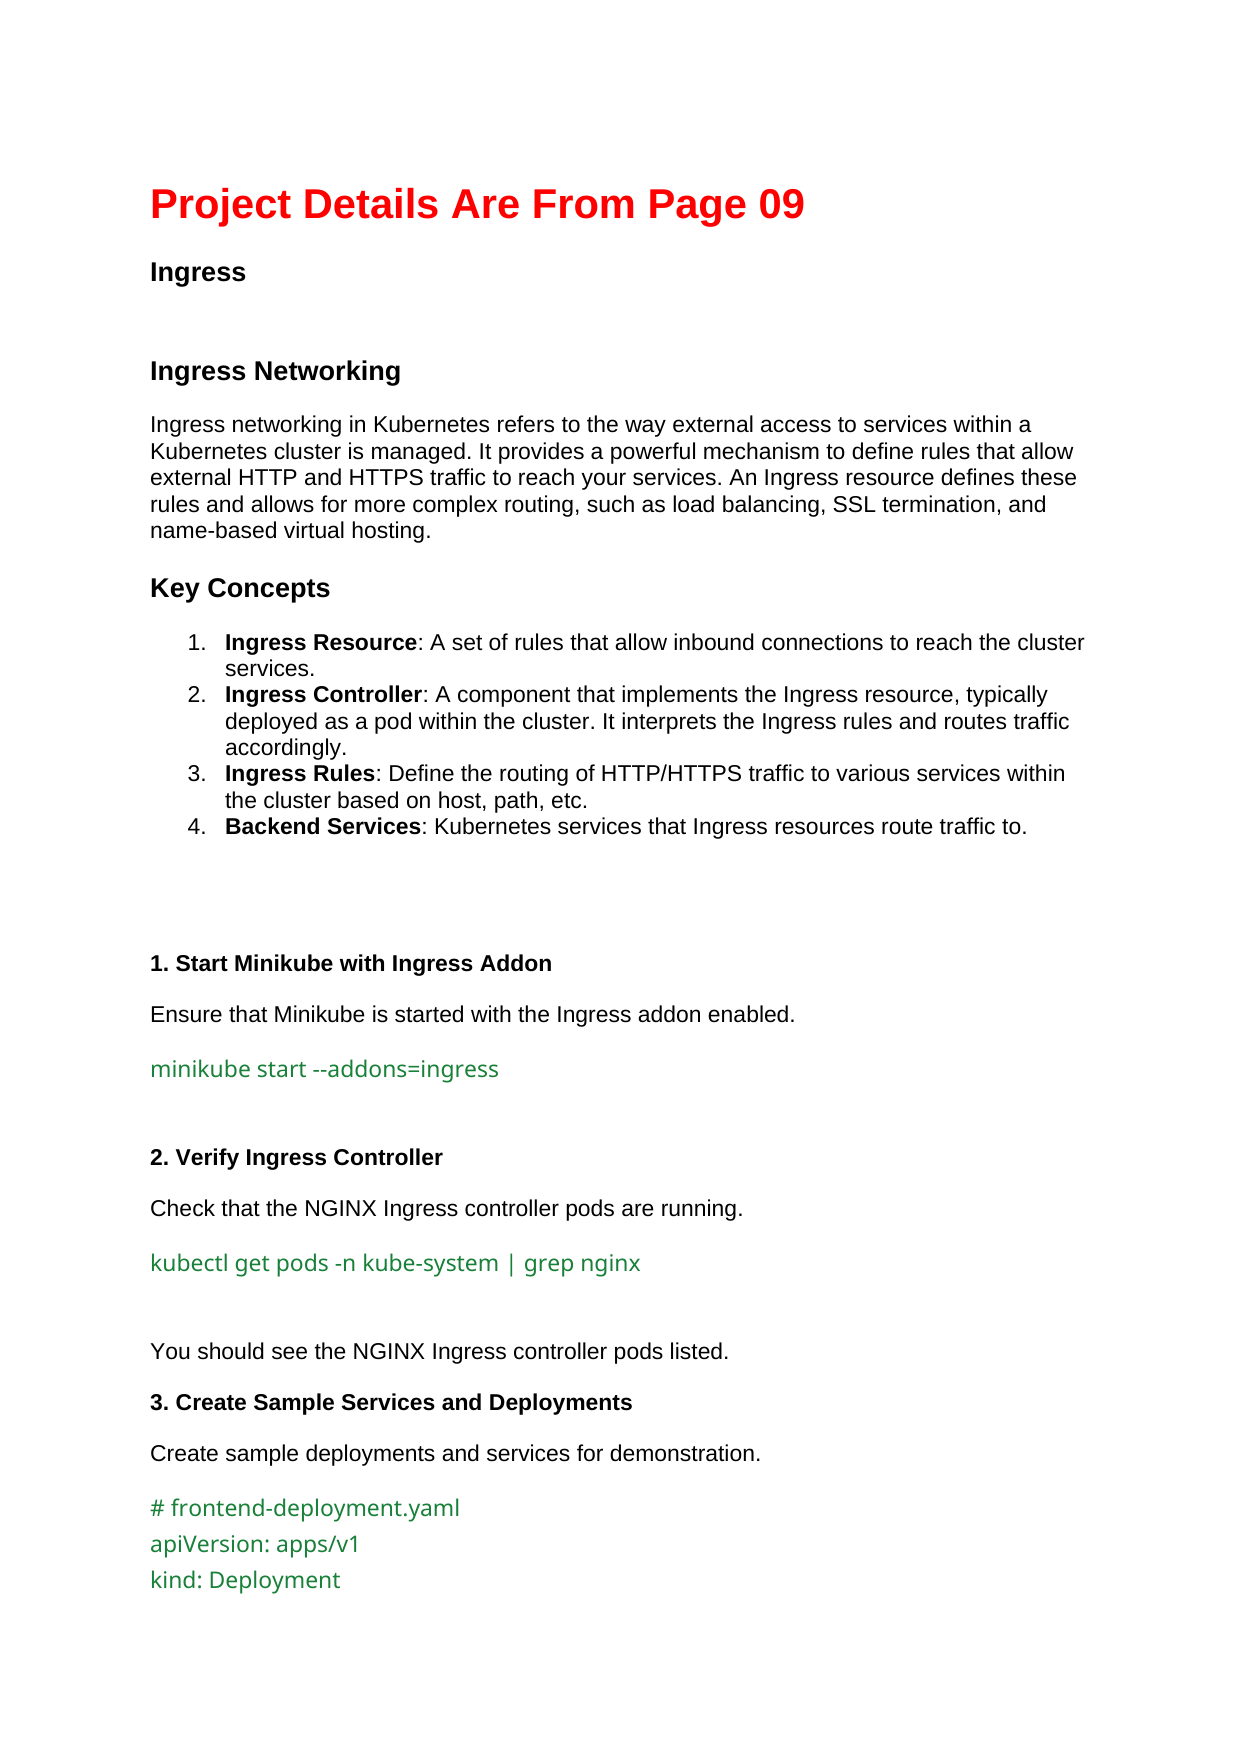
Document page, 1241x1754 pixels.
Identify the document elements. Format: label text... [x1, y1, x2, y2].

text kubectl get pods -n kube-system | grep nginx [150, 1246, 1090, 1278]
subtitle 3. Create Sample Services and Deployments [150, 1389, 1090, 1415]
subtitle Key Concepts [150, 572, 1090, 604]
text Ensure that Minikube is started with the Ingress addon enabled. [150, 1001, 1090, 1028]
text Create sample deployments and services for demonstration. [150, 1440, 1090, 1467]
list Ingress Controller: A component that implements the Ingress resource, typically deployed as a pod within the cluster. It interprets the Ingress rules and routes traffic accordingly. [187, 681, 1090, 760]
text Ingress networking in Kubernetes refers to the way external access to services within a Kubernetes cluster is managed. It provides a powerful mechanism to define rules that allow external HTTP and HTTPS traffic to reach your services. An Ingress resource defines these rules and allows for more complex routing, such as load balancing, SSL termination, and name-based virtual hosting. [150, 411, 1090, 543]
list Ingress Rules: Define the routing of HTTP/HTTPS traffic to various services within the cluster based on host, path, etc. [187, 760, 1090, 813]
text apiVersion: apps/v1 [150, 1528, 1090, 1559]
subtitle Ingress Networking [150, 355, 1090, 386]
subtitle Project Details Are From Page 09 [150, 179, 1090, 227]
subtitle Ingress [150, 256, 1090, 287]
text # frontend-deployment.yaml [150, 1492, 1090, 1523]
subtitle 2. Verify Ingress Controller [150, 1144, 1090, 1170]
list Ingress Resource: A set of rules that allow inbound connections to reach the cluster services. [187, 629, 1090, 681]
text You should see the NGINX Ingress controller pods listed. [150, 1338, 1090, 1364]
text minikube start --addons=ingress [150, 1053, 1090, 1084]
list Backend Services: Kubernetes services that Ingress resources route traffic to. [187, 813, 1090, 839]
text kind: Deployment [150, 1563, 1090, 1595]
text Check that the NGINX Ingress controller pods are running. [150, 1195, 1090, 1221]
subtitle 1. Start Minikube with Ingress Addon [150, 950, 1090, 976]
